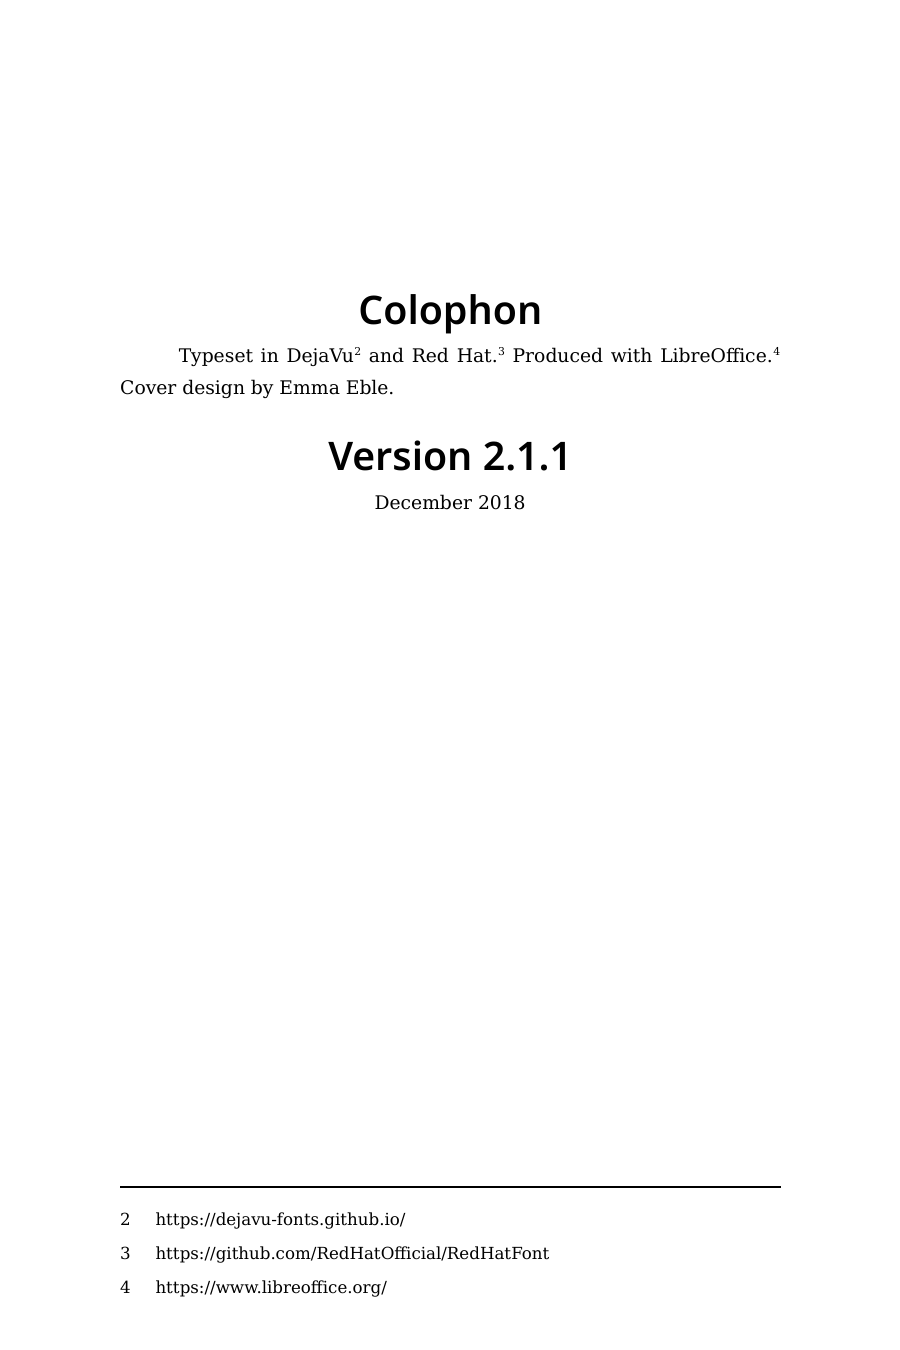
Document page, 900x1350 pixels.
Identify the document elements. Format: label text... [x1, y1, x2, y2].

subtitle Version 2.1.1 [120, 434, 780, 480]
text https://github.com/RedHatOfficial/RedHatFont [120, 1244, 780, 1263]
text https://dejavu-fonts.github.io/ [120, 1209, 780, 1229]
subtitle Colophon [120, 288, 780, 333]
text https://www.libreoffice.org/ [120, 1278, 780, 1297]
text December 2018 [120, 492, 780, 514]
text Typeset in DejaVu and Red Hat. Produced with LibreOffice. Cover design by Emma Eble. [120, 346, 780, 399]
